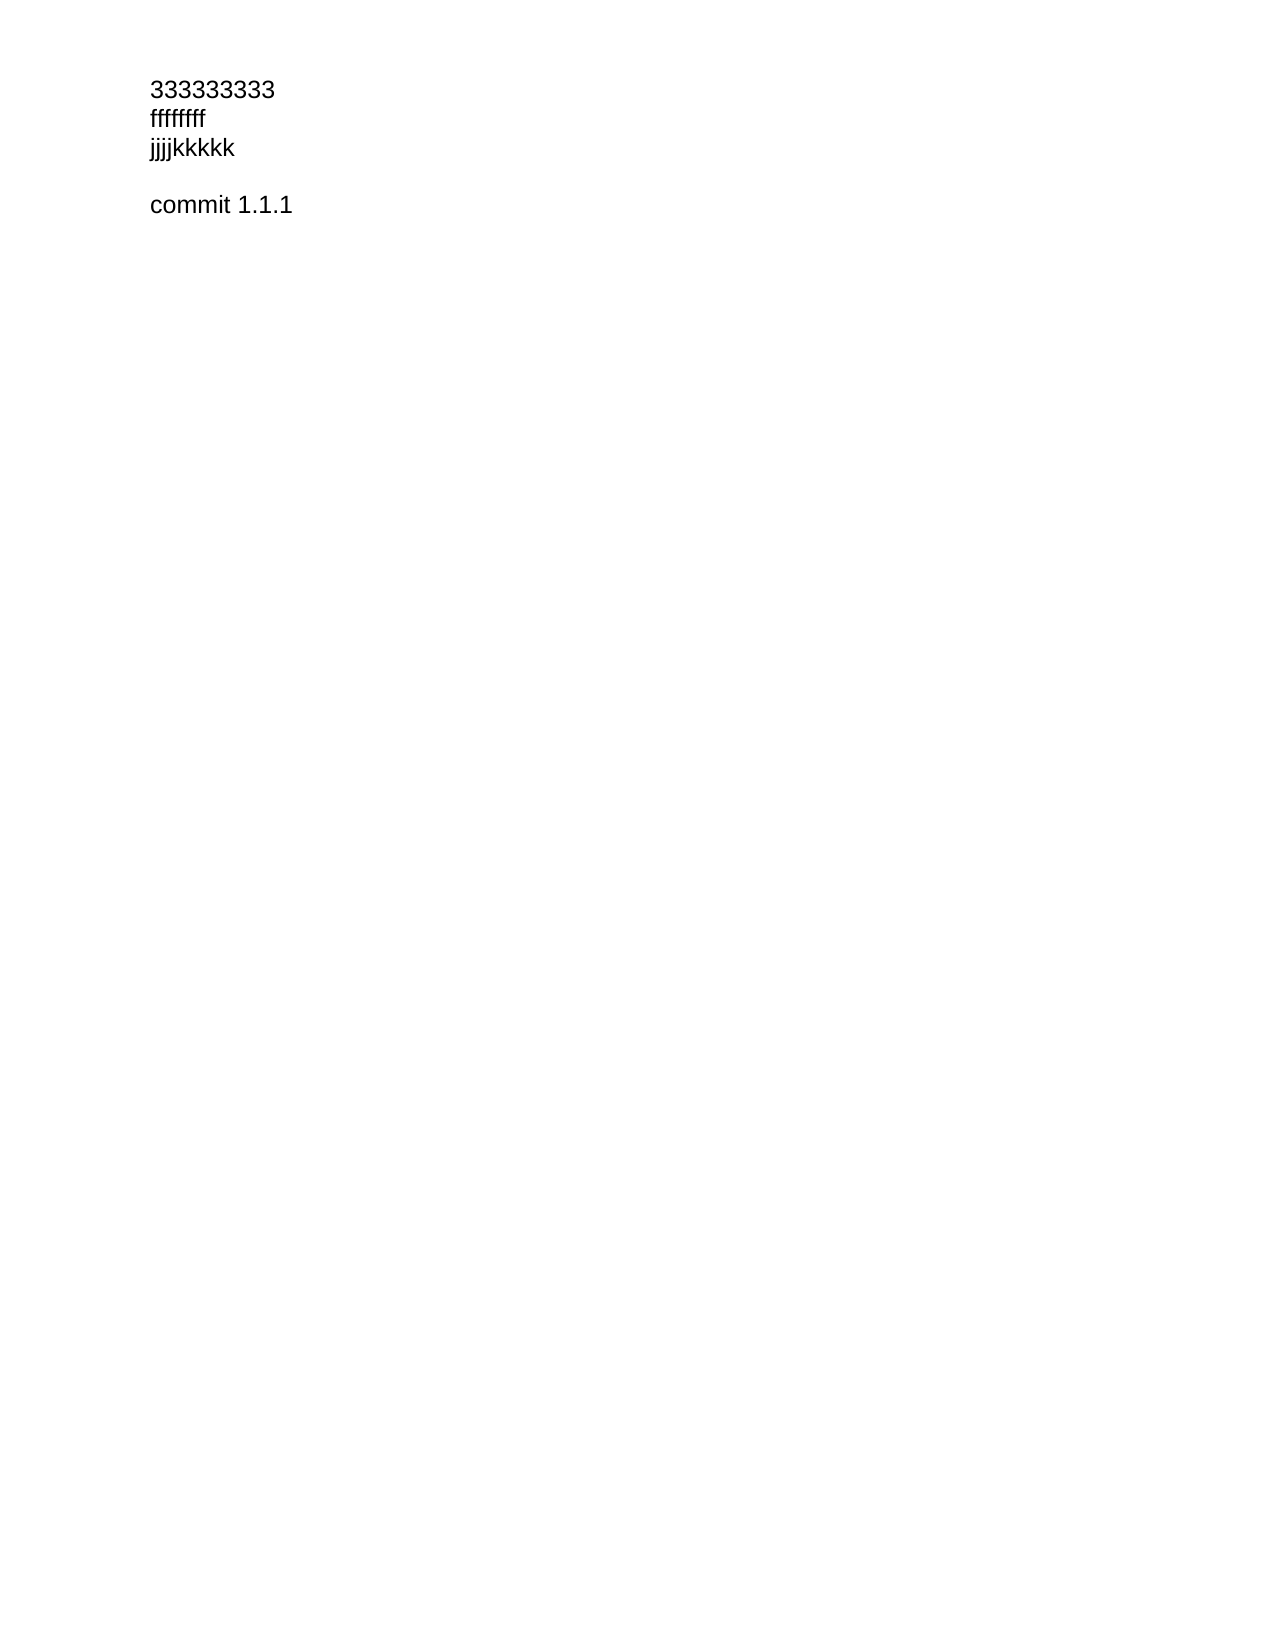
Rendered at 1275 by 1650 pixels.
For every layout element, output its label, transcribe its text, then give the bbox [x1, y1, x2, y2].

text 333333333 [150, 75, 1125, 104]
text jjjjkkkkk [150, 132, 1125, 161]
text ffffffff [150, 104, 1125, 132]
text commit 1.1.1 [150, 190, 1125, 219]
